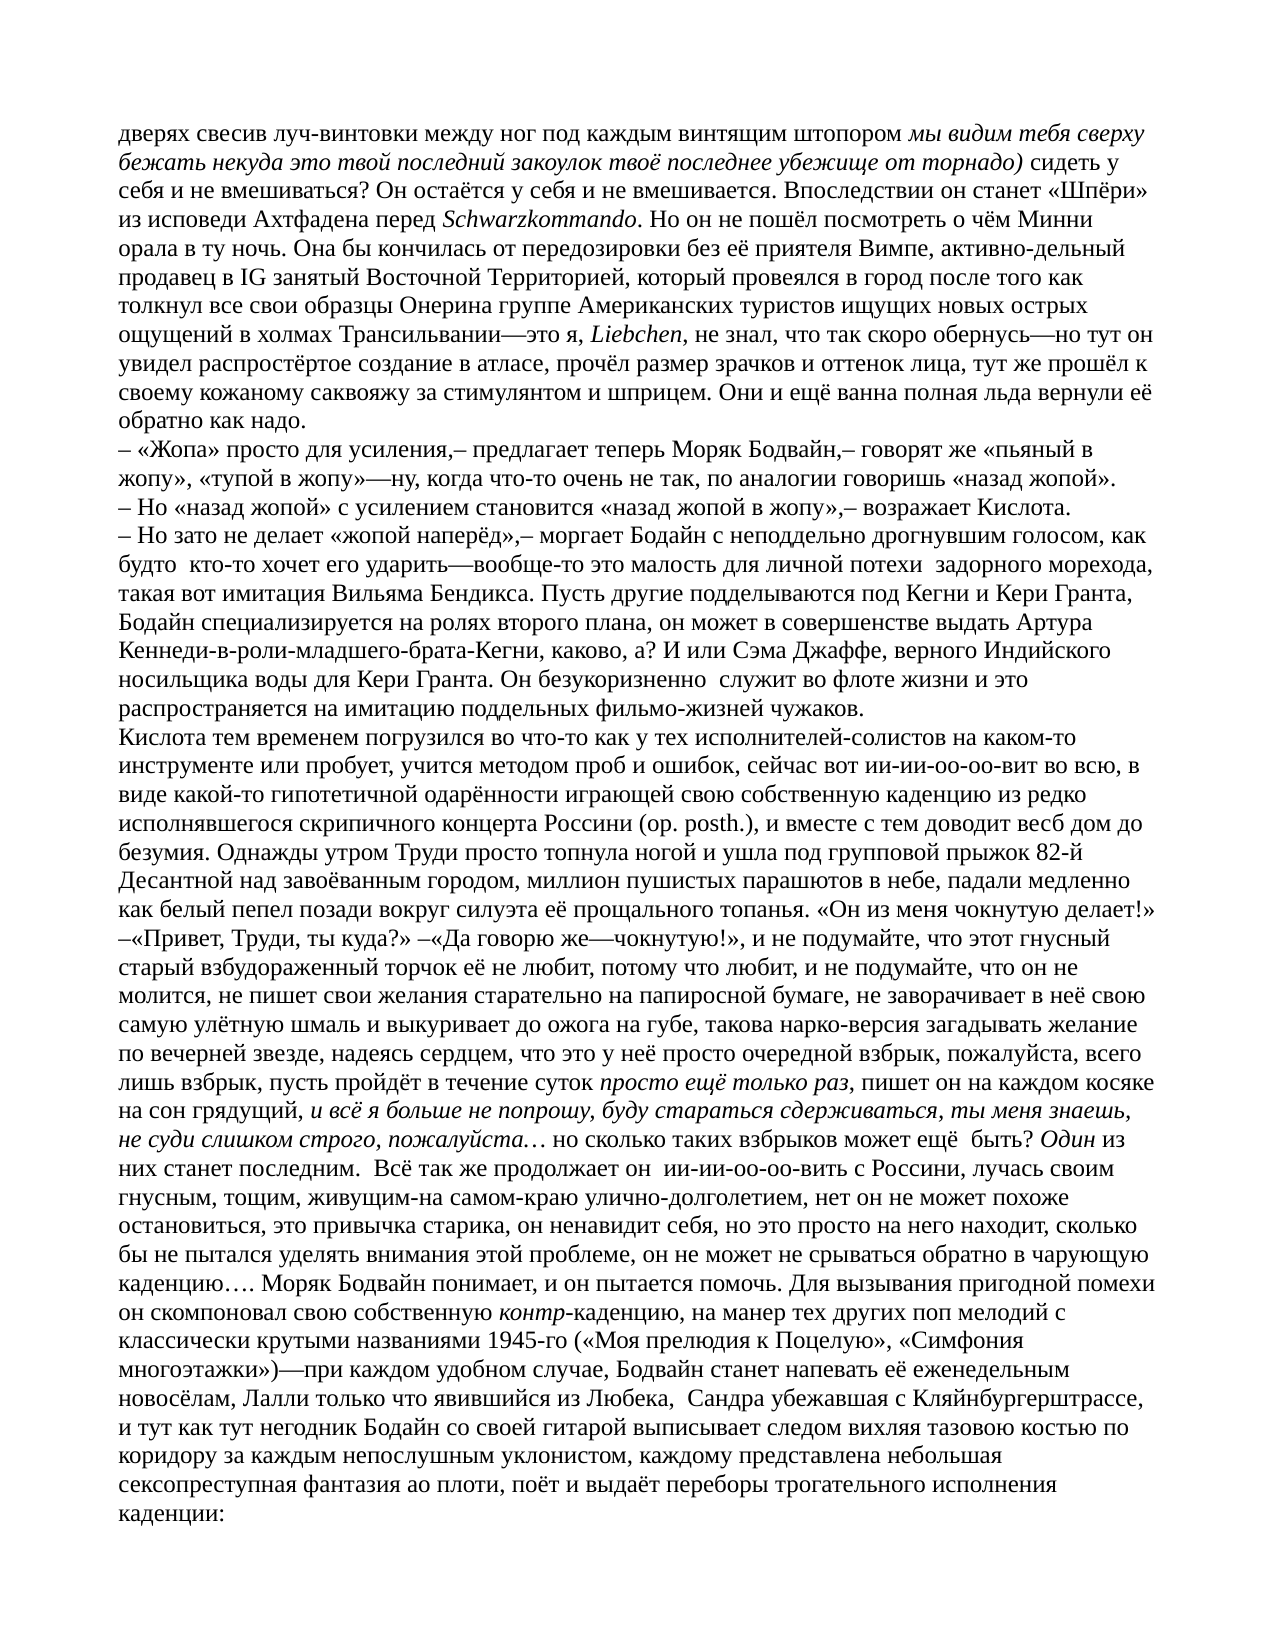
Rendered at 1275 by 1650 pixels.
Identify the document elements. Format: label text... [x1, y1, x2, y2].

text – «Жопа» просто для усиления,– предлагает теперь Моряк Бодвайн,– говорят же «пьяный в жопу», «тупой в жопу»—ну, когда что-то очень не так, по аналогии говоришь «назад жопой». [118, 434, 1157, 492]
text дверях свесив луч-винтовки между ног под каждым винтящим штопором мы видим тебя сверху бежать некуда это твой последний закоулок твоё последнее убежище от торнадо) сидеть у себя и не вмешиваться? Он остаётся у себя и не вмешивается. Впоследствии он станет «Шпёри» из исповеди Ахтфадена перед Schwarzkommando. Но он не пошёл посмотреть о чём Минни орала в ту ночь. Она бы кончилась от передозировки без её приятеля Вимпе, активно-дельный продавец в IG занятый Восточной Территорией, который провеялся в город после того как толкнул все свои образцы Онерина группе Американских туристов ищущих новых острых ощущений в холмах Трансильвании—это я, Liebchen, не знал, что так скоро обернусь—но тут он увидел распростёртое создание в атласе, прочёл размер зрачков и оттенок лица, тут же прошёл к своему кожаному саквояжу за стимулянтом и шприцем. Они и ещё ванна полная льда вернули её обратно как надо. [118, 118, 1157, 434]
text Кислота тем временем погрузился во что-то как у тех исполнителей-солистов на каком-то инструменте или пробует, учится методом проб и ошибок, сейчас вот ии-ии-оо-оо-вит во всю, в виде какой-то гипотетичной одарённости играющей свою собственную каденцию из редко исполнявшегося скрипичного концерта Россини (op. рosth.), и вместе с тем доводит весб дом до безумия. Однажды утром Труди просто топнула ногой и ушла под групповой прыжок 82-й Десантной над завоёванным городом, миллион пушистых парашютов в небе, падали медленно как белый пепел позади вокруг силуэта её прощального топанья. «Он из меня чокнутую делает!» –«Привет, Труди, ты куда?» –«Да говорю же—чокнутую!», и не подумайте, что этот гнусный старый взбудораженный торчок её не любит, потому что любит, и не подумайте, что он не молится, не пишет свои желания старательно на папиросной бумаге, не заворачивает в неё свою самую улётную шмаль и выкуривает до ожога на губе, такова нарко-версия загадывать желание по вечерней звезде, надеясь сердцем, что это у неё просто очередной взбрык, пожалуйста, всего лишь взбрык, пусть пройдёт в течение суток просто ещё только раз, пишет он на каждом косяке на сон грядущий, и всё я больше не попрошу, буду стараться сдерживаться, ты меня знаешь, не суди слишком строго, пожалуйста… но сколько таких взбрыков может ещё быть? Один из них станет последним. Всё так же продолжает он ии-ии-оо-оо-вить с Россини, лучась своим гнусным, тощим, живущим-на самом-краю улично-долголетием, нет он не может похоже остановиться, это привычка старика, он ненавидит себя, но это просто на него находит, сколько бы не пытался уделять внимания этой проблеме, он не может не срываться обратно в чарующую каденцию…. Моряк Бодвайн понимает, и он пытается помочь. Для вызывания пригодной помехи он скомпоновал свою собственную контр-каденцию, на манер тех других поп мелодий с классически крутыми названиями 1945-го («Моя прелюдия к Поцелую», «Симфония многоэтажки»)—при каждом удобном случае, Бодвайн станет напевать её еженедельным новосёлам, Лалли только что явившийся из Любека, Сандра убежавшая с Кляйнбургерштрассе, и тут как тут негодник Бодайн со своей гитарой выписывает следом вихляя тазовою костью по коридору за каждым непослушным уклонистом, каждому представлена небольшая сексопреступная фантазия ао плоти, поёт и выдаёт переборы трогательного исполнения каденции: [118, 722, 1157, 1527]
text – Но «назад жопой» с усилением становится «назад жопой в жопу»,– возражает Кислота. [118, 492, 1157, 521]
text – Но зато не делает «жопой наперёд»,– моргает Бодайн с неподдельно дрогнувшим голосом, как будто кто-то хочет его ударить—вообще-то это малость для личной потехи задорного морехода, такая вот имитация Вильяма Бендикса. Пусть другие подделываются под Кегни и Кери Гранта, Бодайн специализируется на ролях второго плана, он может в совершенстве выдать Артура Кеннеди-в-роли-младшего-брата-Кегни, каково, а? И или Сэма Джаффе, верного Индийского носильщика воды для Кери Гранта. Он безукоризненно служит во флоте жизни и это распространяется на имитацию поддельных фильмо-жизней чужаков. [118, 521, 1157, 722]
